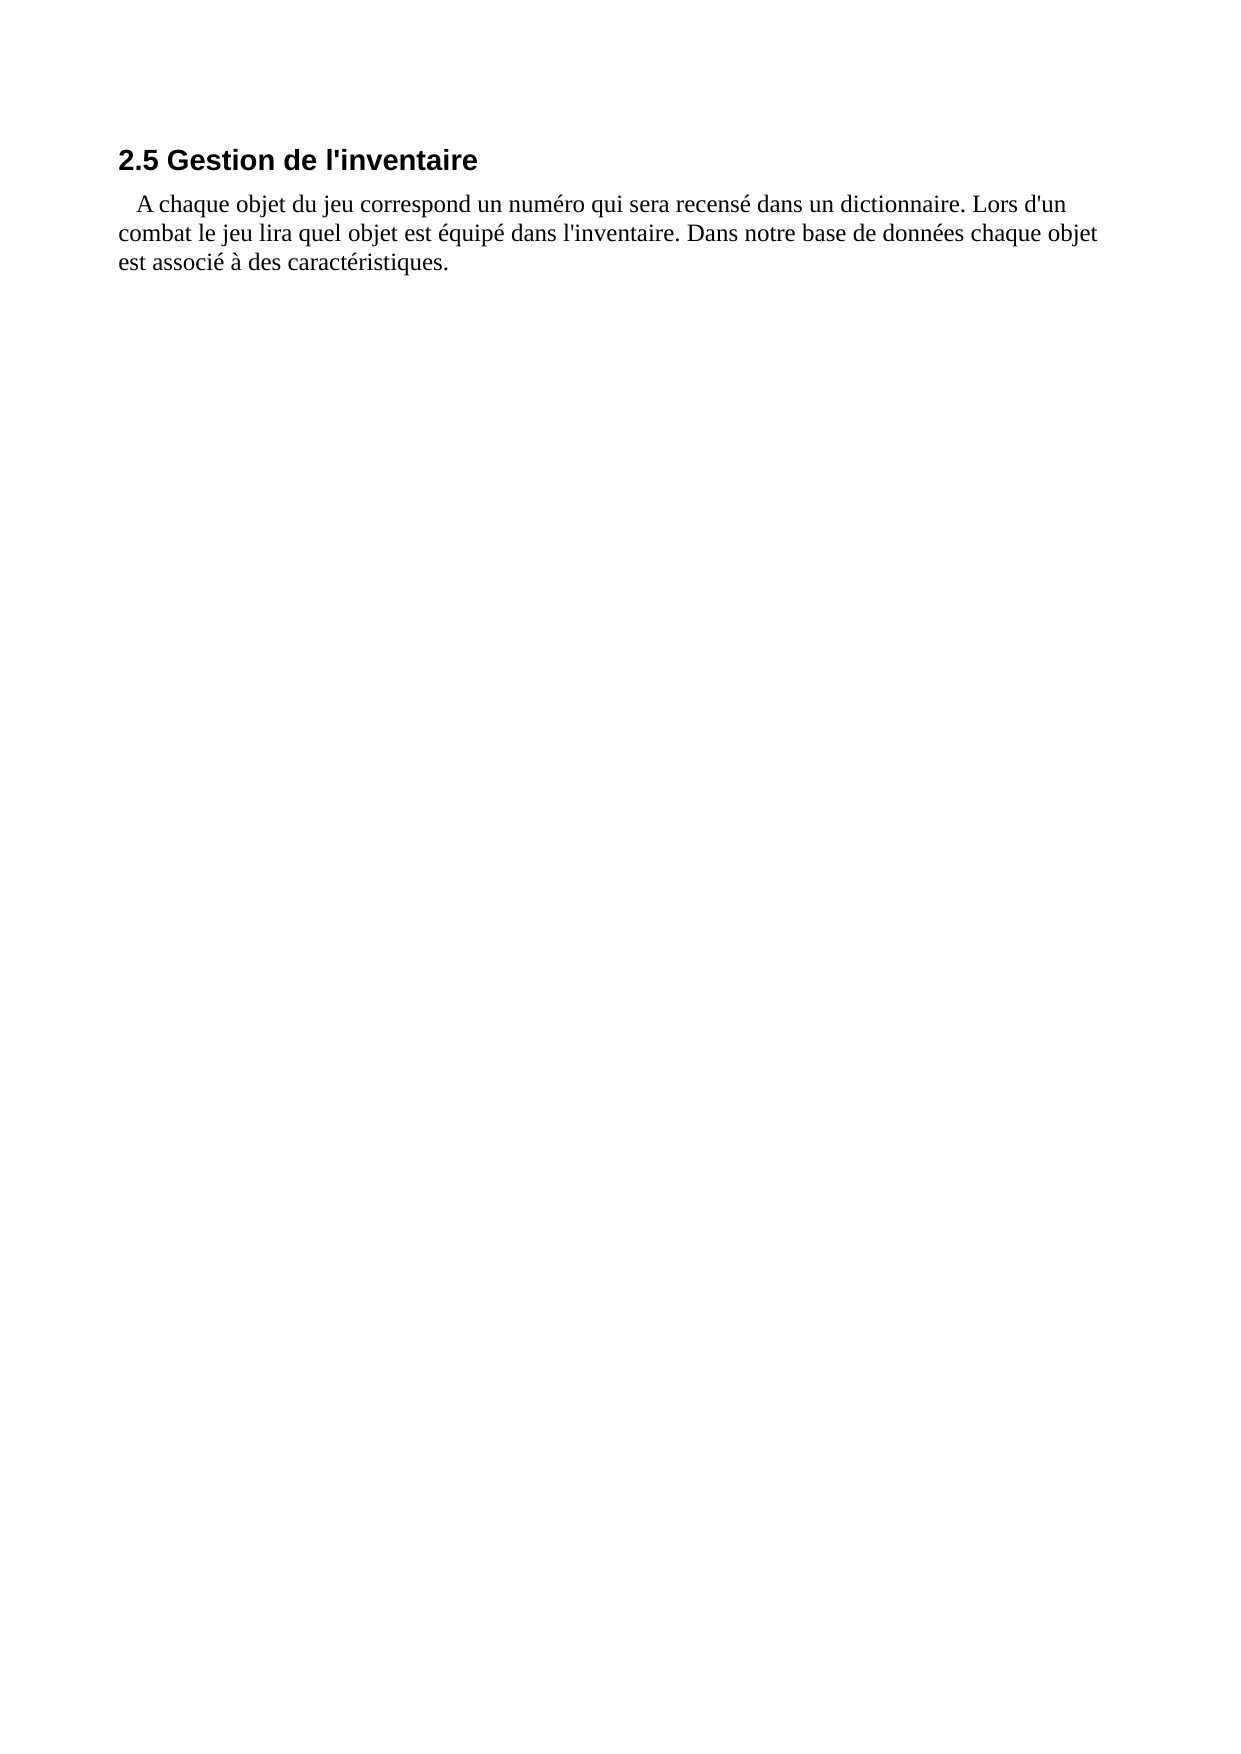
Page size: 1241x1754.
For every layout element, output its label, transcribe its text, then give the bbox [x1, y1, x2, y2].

text A chaque objet du jeu correspond un numéro qui sera recensé dans un dictionnaire. Lors d'un combat le jeu lira quel objet est équipé dans l'inventaire. Dans notre base de données chaque objet est associé à des caractéristiques. [118, 189, 1122, 275]
subtitle 2.5 Gestion de l'inventaire [118, 143, 1122, 177]
